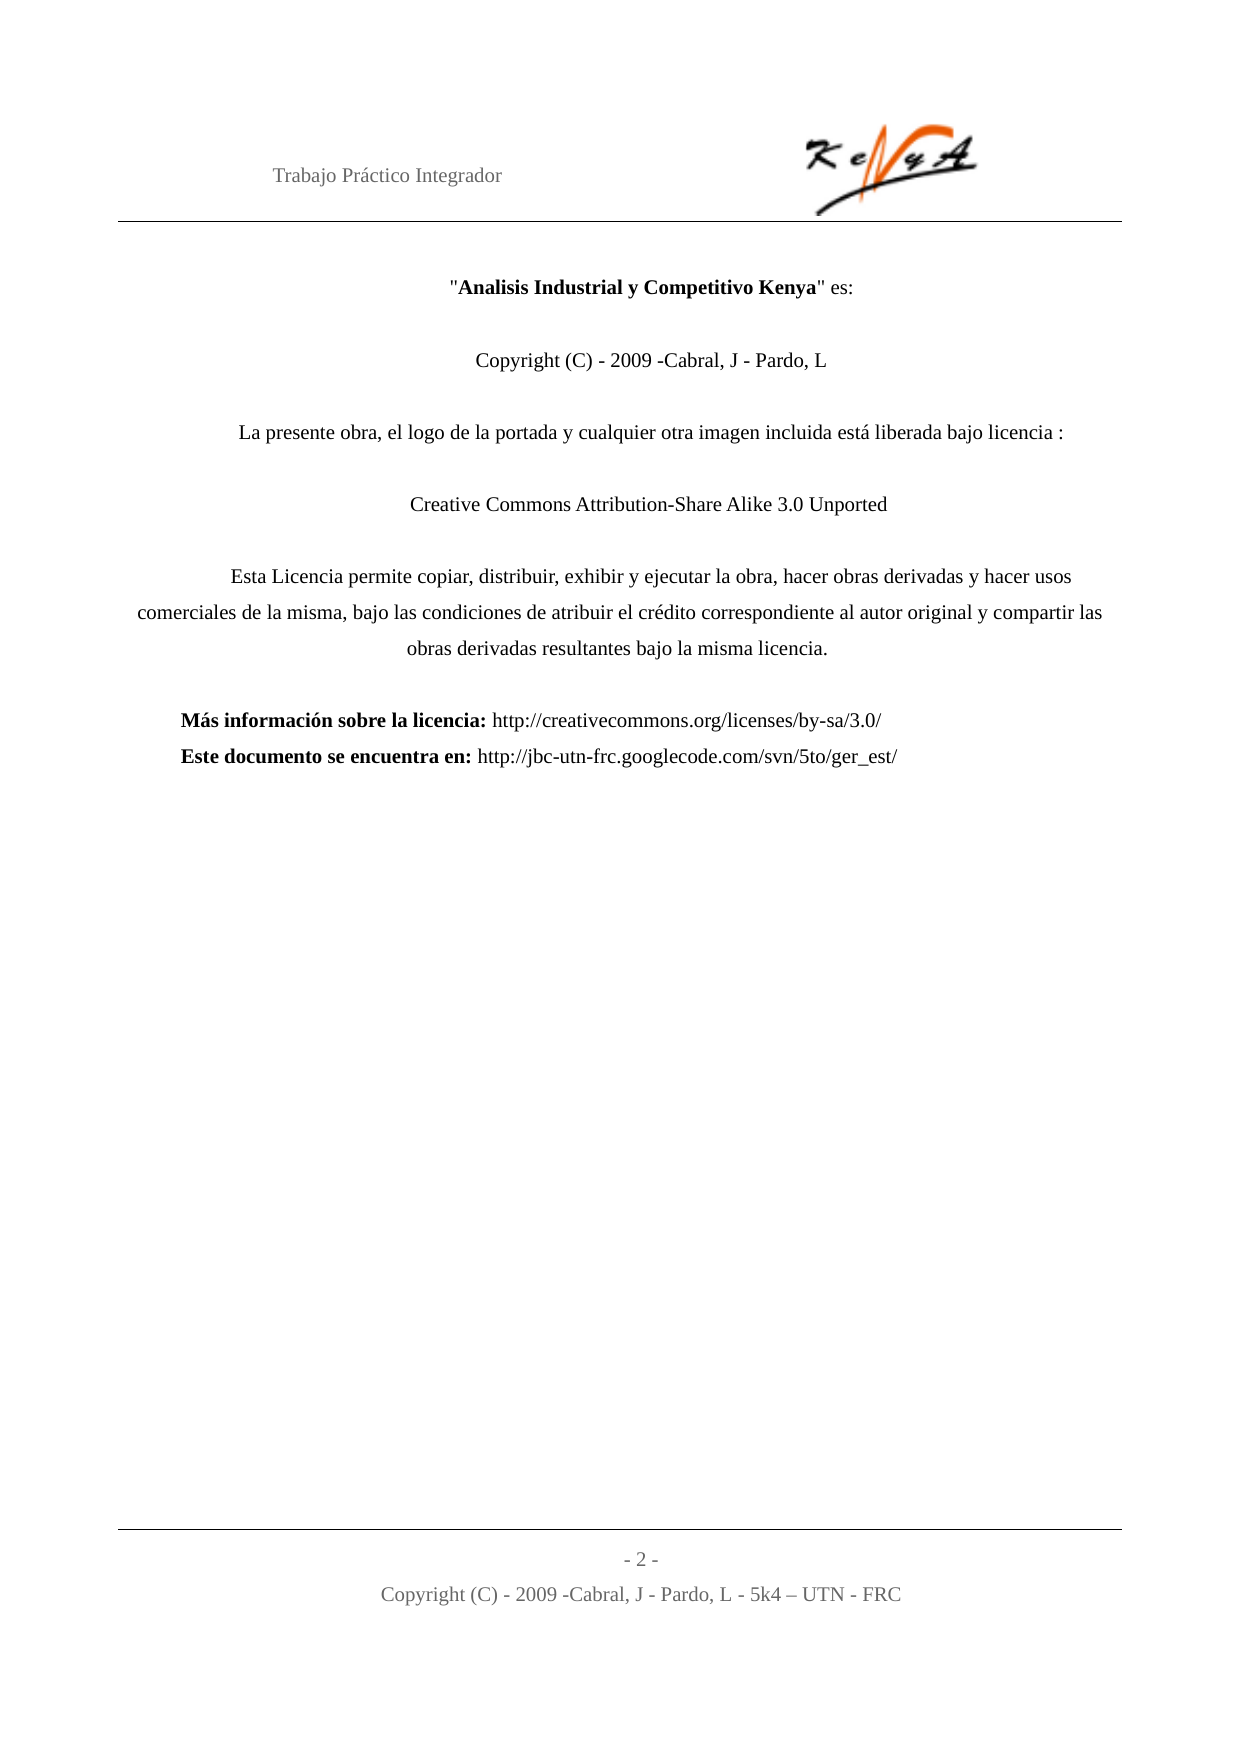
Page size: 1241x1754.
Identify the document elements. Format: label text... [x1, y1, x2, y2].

picture [805, 123, 979, 216]
text Copyright (C) - 2009 -Cabral, J - Pardo, L [118, 347, 1122, 372]
text La presente obra, el logo de la portada y cualquier otra imagen incluida está liberada bajo licencia : [118, 419, 1122, 444]
text "﻿Analisis Industrial y Competitivo Kenya" es: [118, 275, 1122, 299]
text Esta Licencia permite copiar, distribuir, exhibir y ejecutar la obra, hacer obras derivadas y hacer usos comerciales de la misma, bajo las condiciones de atribuir el crédito correspondiente al autor original y compartir las obras derivadas resultantes bajo la misma licencia. [118, 564, 1122, 660]
text Creative Commons Attribution-Share Alike 3.0 Unported [118, 492, 1122, 516]
text Este documento se encuentra en: http://jbc-utn-frc.googlecode.com/svn/5to/ger_est/ [118, 744, 1122, 768]
text Más información sobre la licencia: http://creativecommons.org/licenses/by-sa/3.0/ [118, 708, 1122, 732]
